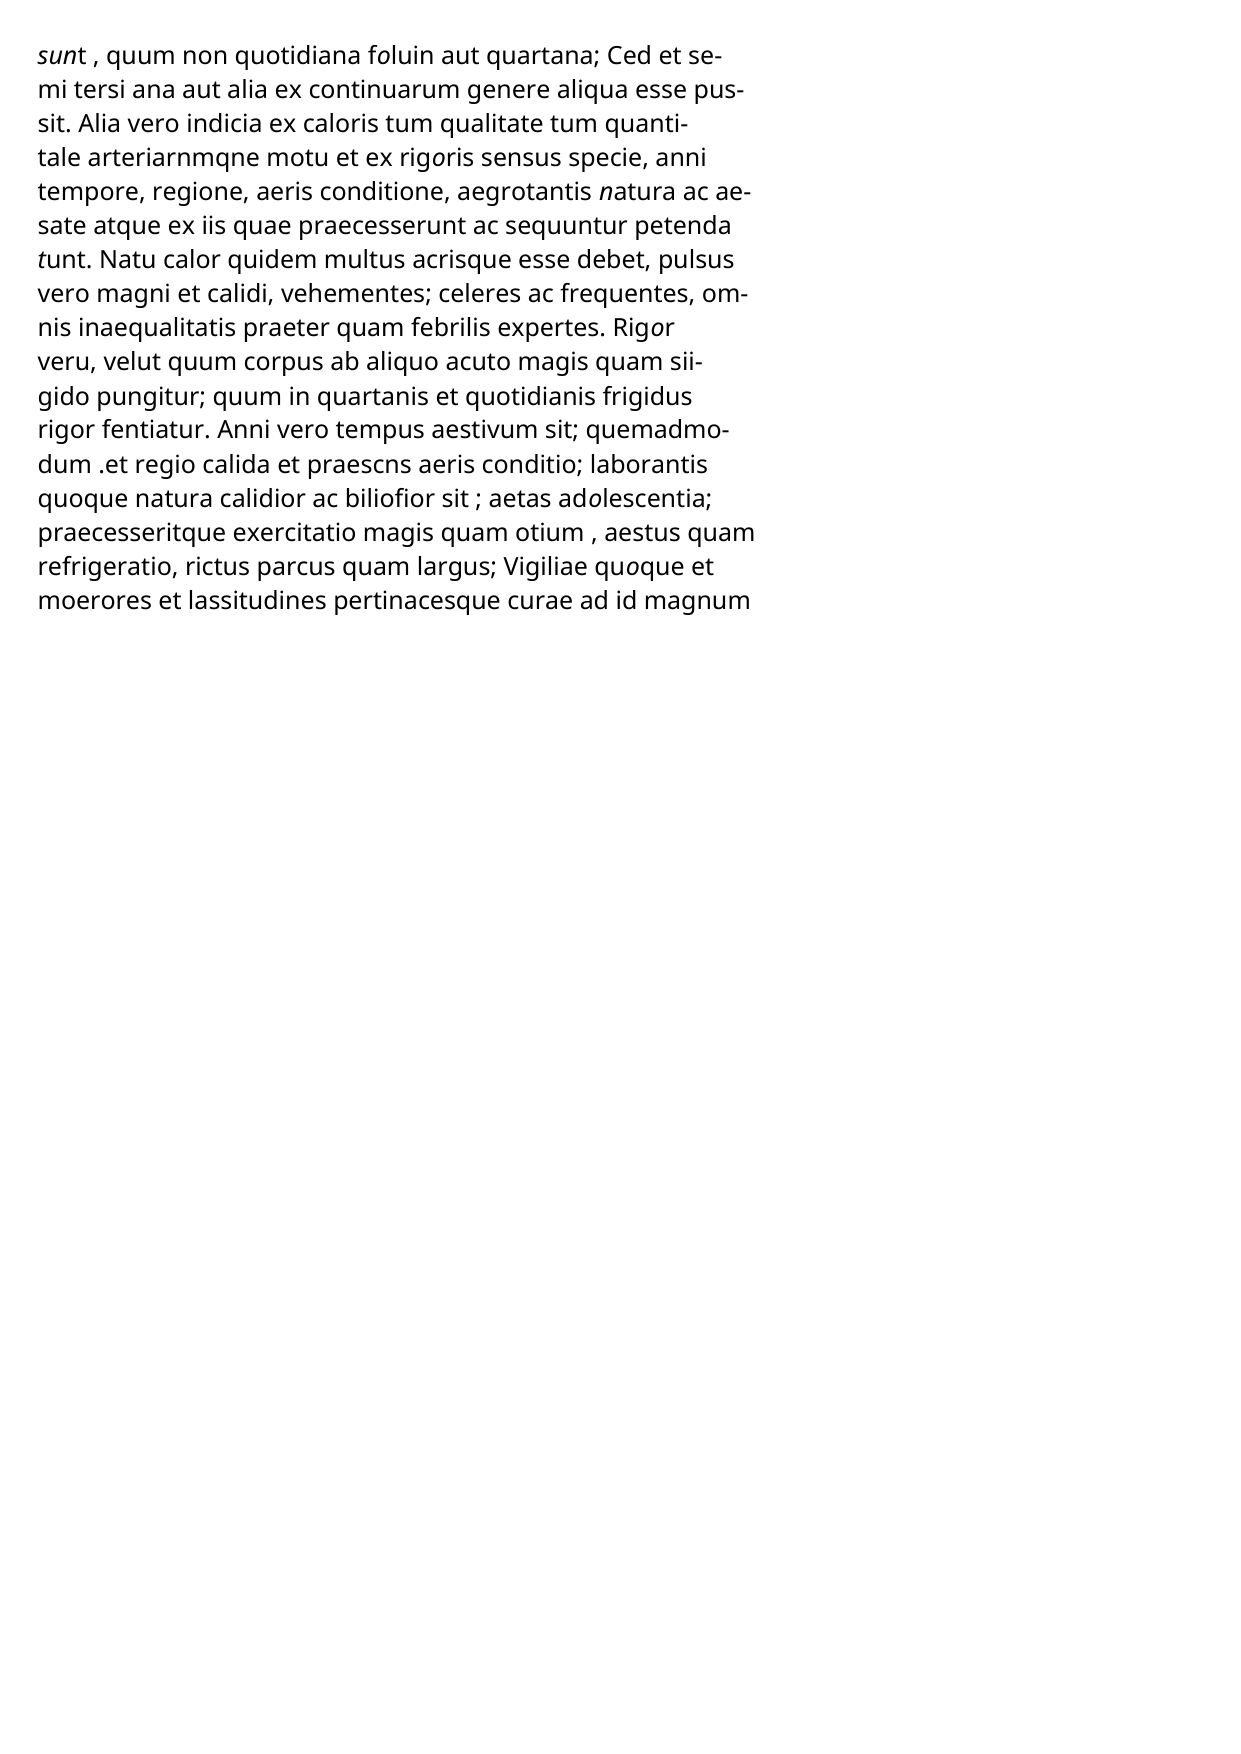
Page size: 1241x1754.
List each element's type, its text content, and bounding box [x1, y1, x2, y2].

text sunt , quum non quotidiana foluin aut quartana; Ced et se- mi tersi ana aut alia ex continuarum genere aliqua esse pus- sit. Alia vero indicia ex caloris tum qualitate tum quanti- tale arteriarnmqne motu et ex rigoris sensus specie, anni tempore, regione, aeris conditione, aegrotantis natura ac ae- sate atque ex iis quae praecesserunt ac sequuntur petenda tunt. Natu calor quidem multus acrisque esse debet, pulsus vero magni et calidi, vehementes; celeres ac frequentes, om- nis inaequalitatis praeter quam febrilis expertes. Rigor veru, velut quum corpus ab aliquo acuto magis quam sii- gido pungitur; quum in quartanis et quotidianis frigidus rigor fentiatur. Anni vero tempus aestivum sit; quemadmo- dum .et regio calida et praescns aeris conditio; laborantis quoque natura calidior ac biliofior sit ; aetas adolescentia; praecesseritque exercitatio magis quam otium , aestus quam refrigeratio, rictus parcus quam largus; Vigiliae quoque et moerores et lassitudines pertinacesque curae ad id magnum [37, 37, 1203, 617]
